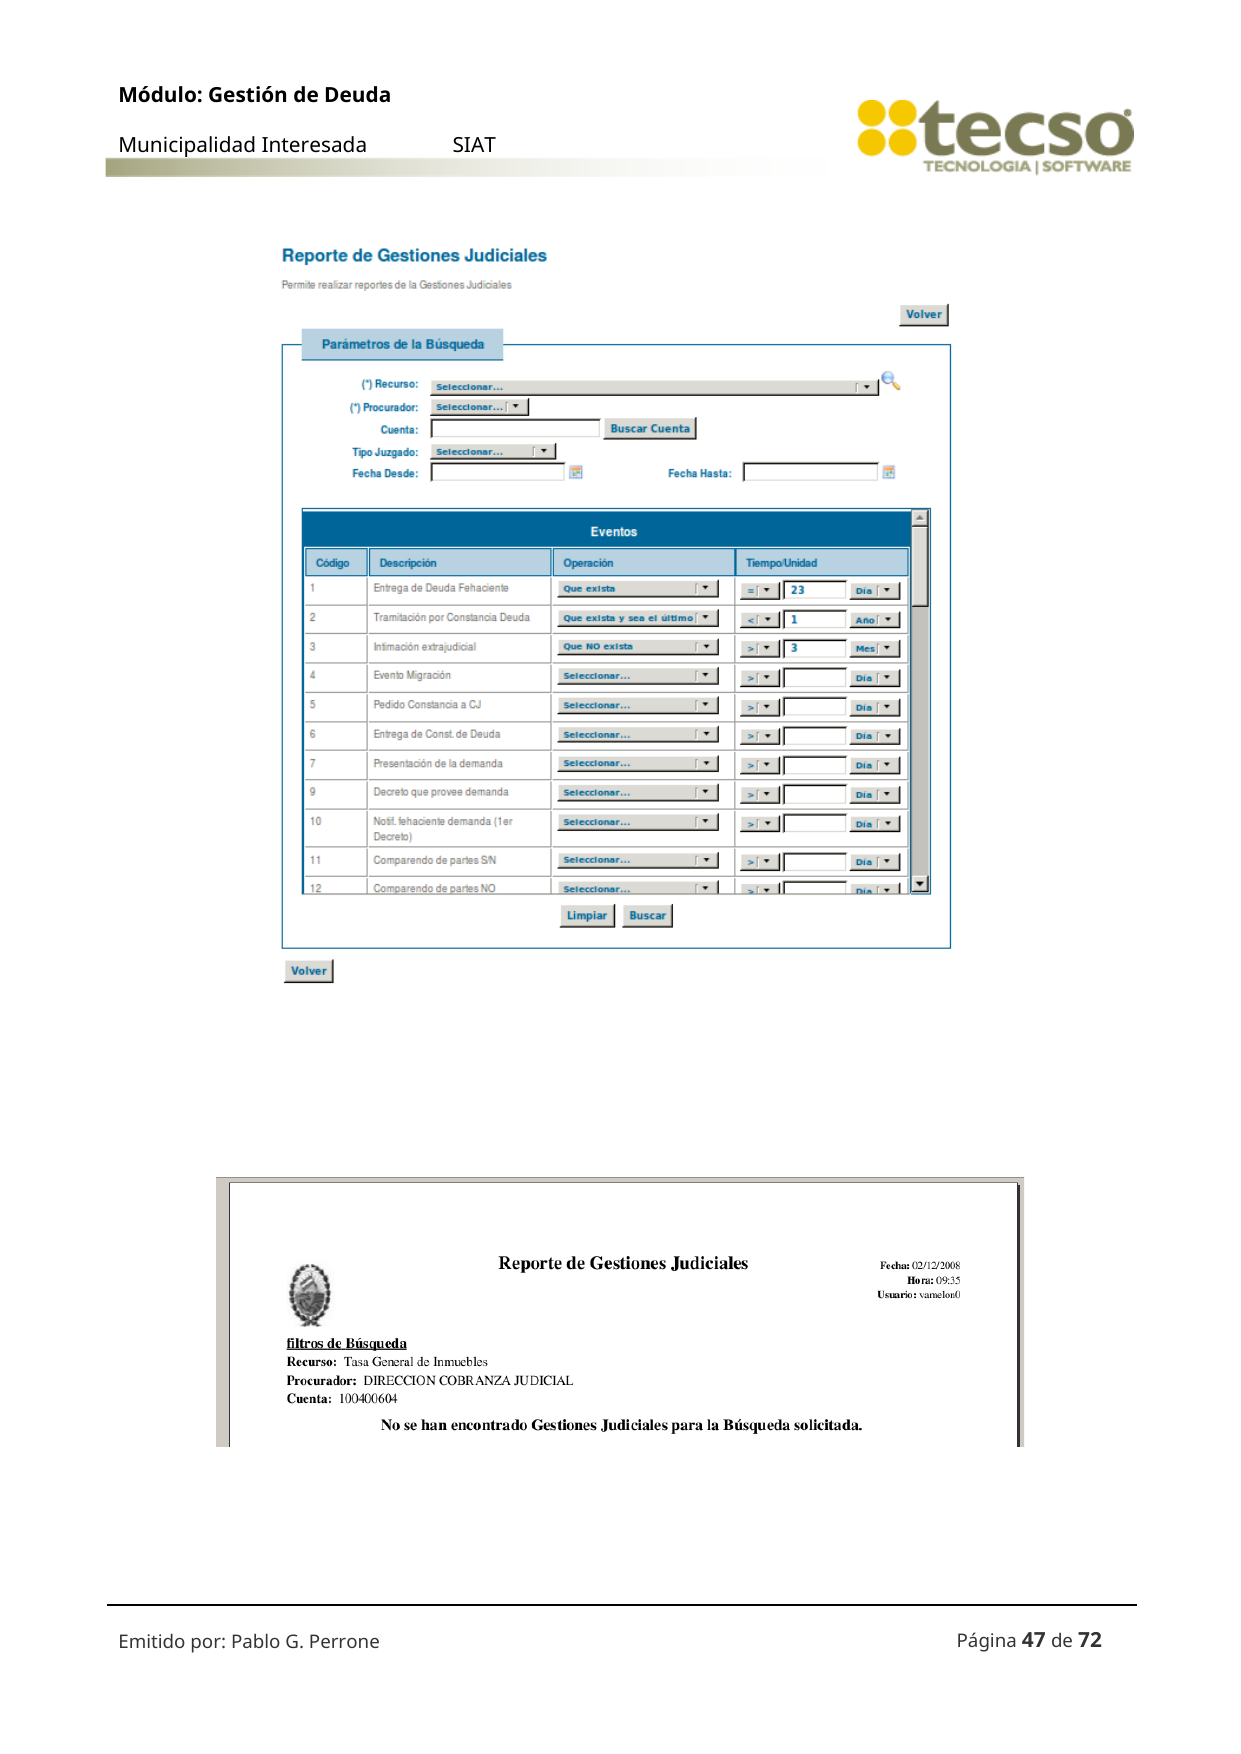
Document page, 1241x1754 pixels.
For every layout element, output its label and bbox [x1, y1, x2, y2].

picture [105, 100, 1134, 177]
picture [216, 1177, 1025, 1447]
picture [270, 238, 970, 989]
